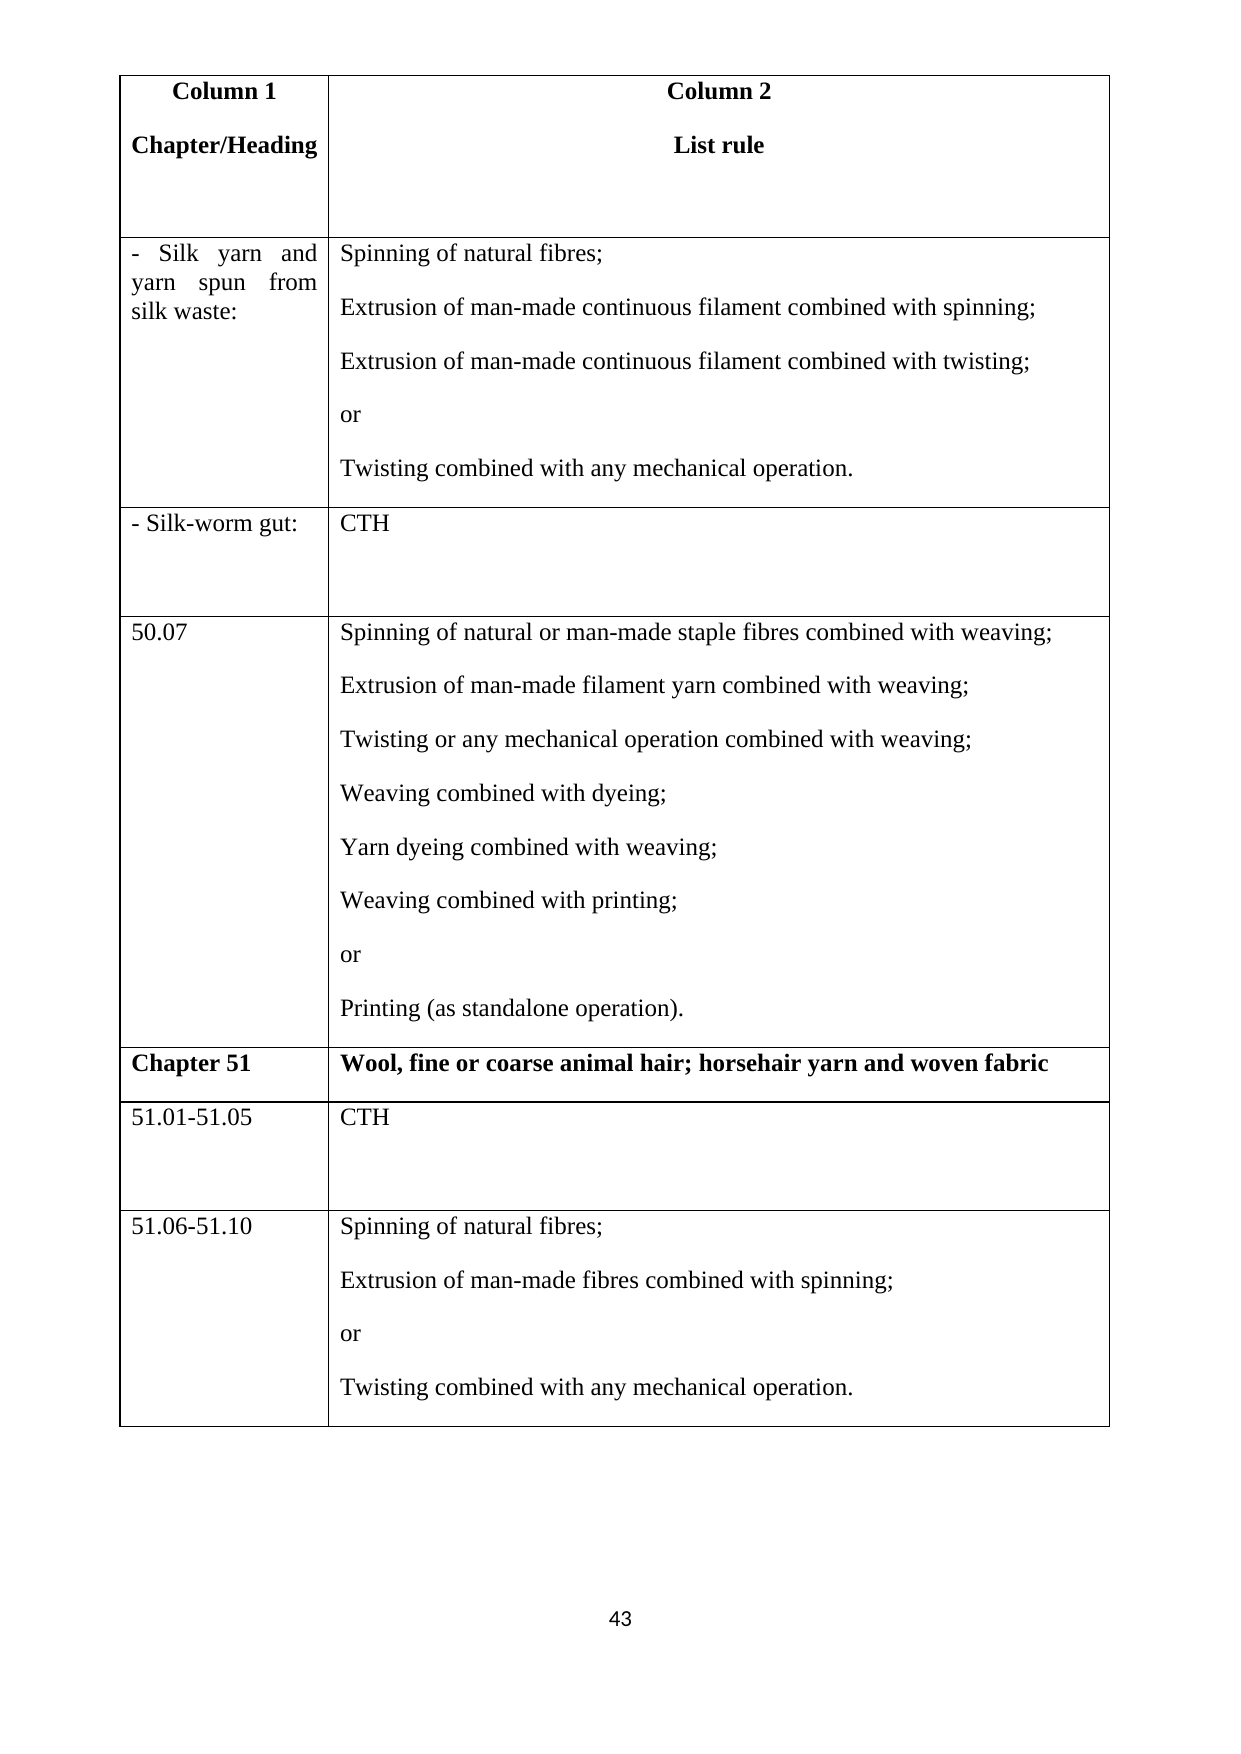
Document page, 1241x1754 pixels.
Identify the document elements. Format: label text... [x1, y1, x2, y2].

table_cell 51.01-51.05 [121, 1103, 328, 1210]
table_header Column 1 Chapter/Heading [121, 76, 328, 237]
table_cell Spinning of natural fibres; Extrusion of man-made continuous filament combined with spinning; Extrusion of man-made continuous filament combined with twisting; or Twisting combined with any mechanical operation. [329, 238, 1109, 507]
table_cell - Silk yarn and yarn spun from silk waste: [121, 238, 328, 507]
table_cell 51.06-51.10 [121, 1211, 328, 1426]
table_cell - Silk-worm gut: [121, 508, 328, 616]
table_cell CTH [329, 1103, 1109, 1210]
table_cell Chapter 51 [121, 1048, 328, 1101]
table_header Column 2 List rule [329, 76, 1109, 237]
table_cell CTH [329, 508, 1109, 616]
table_cell Spinning of natural fibres; Extrusion of man-made fibres combined with spinning; or Twisting combined with any mechanical operation. [329, 1211, 1109, 1426]
table_cell 50.07 [121, 617, 328, 1047]
table_cell Wool, fine or coarse animal hair; horsehair yarn and woven fabric [329, 1048, 1109, 1101]
table_cell Spinning of natural or man-made staple fibres combined with weaving; Extrusion of man-made filament yarn combined with weaving; Twisting or any mechanical operation combined with weaving; Weaving combined with dyeing; Yarn dyeing combined with weaving; Weaving combined with printing; or Printing (as standalone operation). [329, 617, 1109, 1047]
